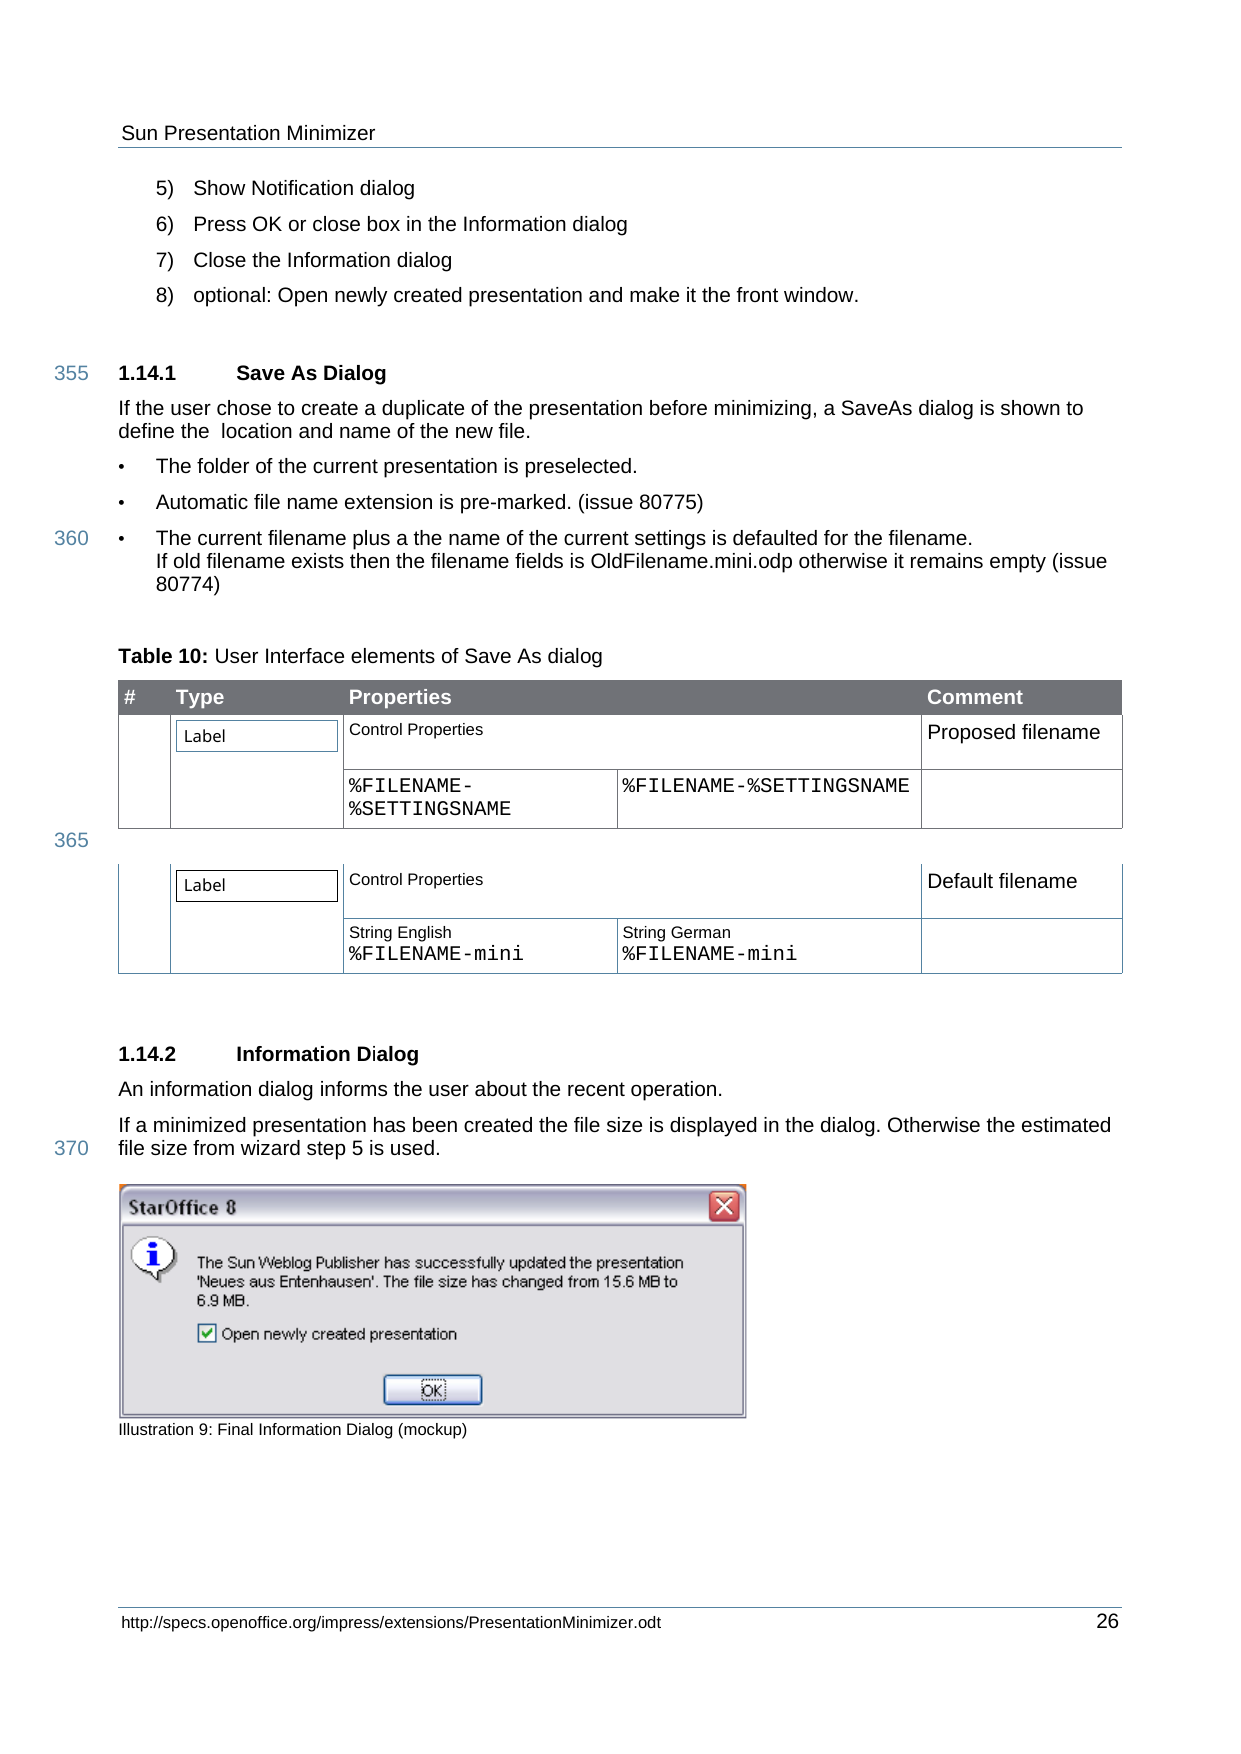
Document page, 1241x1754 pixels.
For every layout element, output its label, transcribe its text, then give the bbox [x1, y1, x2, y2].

list The current filename plus a the name of the current settings is defaulted for the filename. If old filename exists then the filename fields is OldFilename.mini.odp otherwise it remains empty (issue 80774) [118, 526, 1122, 596]
table_header Properties [343, 680, 921, 715]
table_header Control Properties [344, 864, 921, 918]
text Table 10: User Interface elements of Save As dialog [118, 644, 1122, 668]
table_cell [922, 919, 1122, 973]
subtitle Save As Dialog [118, 361, 1122, 384]
table_header Proposed filename [922, 715, 1122, 769]
table_header [171, 864, 343, 973]
list Close the Information dialog [156, 248, 1122, 271]
table_header Type [170, 680, 343, 715]
table_header Control Properties [344, 715, 921, 769]
text If a minimized presentation has been created the file size is displayed in the dialog. Otherwise the estimated file size from wizard step 5 is used. [118, 1113, 1122, 1160]
table_cell String German %FILENAME-mini [618, 919, 921, 973]
list Press OK or close box in the Information dialog [156, 212, 1122, 236]
table_cell [171, 715, 343, 828]
table_cell %FILENAME-%SETTINGSNAME [344, 770, 617, 828]
list optional: Open newly created presentation and make it the front window. [156, 284, 1122, 307]
text An information dialog informs the user about the recent operation. [118, 1077, 1122, 1101]
list The folder of the current presentation is preselected. [118, 455, 1122, 478]
list Show Notification dialog [156, 177, 1122, 200]
table_cell %FILENAME-%SETTINGSNAME [618, 770, 921, 828]
table_header <#> [119, 864, 170, 973]
text If the user chose to create a duplicate of the presentation before minimizing, a SaveAs dialog is shown to define the location and name of the new file. [118, 396, 1122, 442]
text Illustration 9: Final Information Dialog (mockup) [118, 1420, 746, 1438]
table_header Comment [921, 680, 1122, 715]
table_header # [118, 680, 170, 715]
table_cell <#> [119, 715, 170, 828]
table_cell String English %FILENAME-mini [344, 919, 617, 973]
subtitle Information Dialog [118, 1042, 1122, 1066]
list Automatic file name extension is pre-marked. (issue 80775) [118, 491, 1122, 514]
table_header Default filename [922, 864, 1122, 918]
table_cell [922, 770, 1122, 828]
